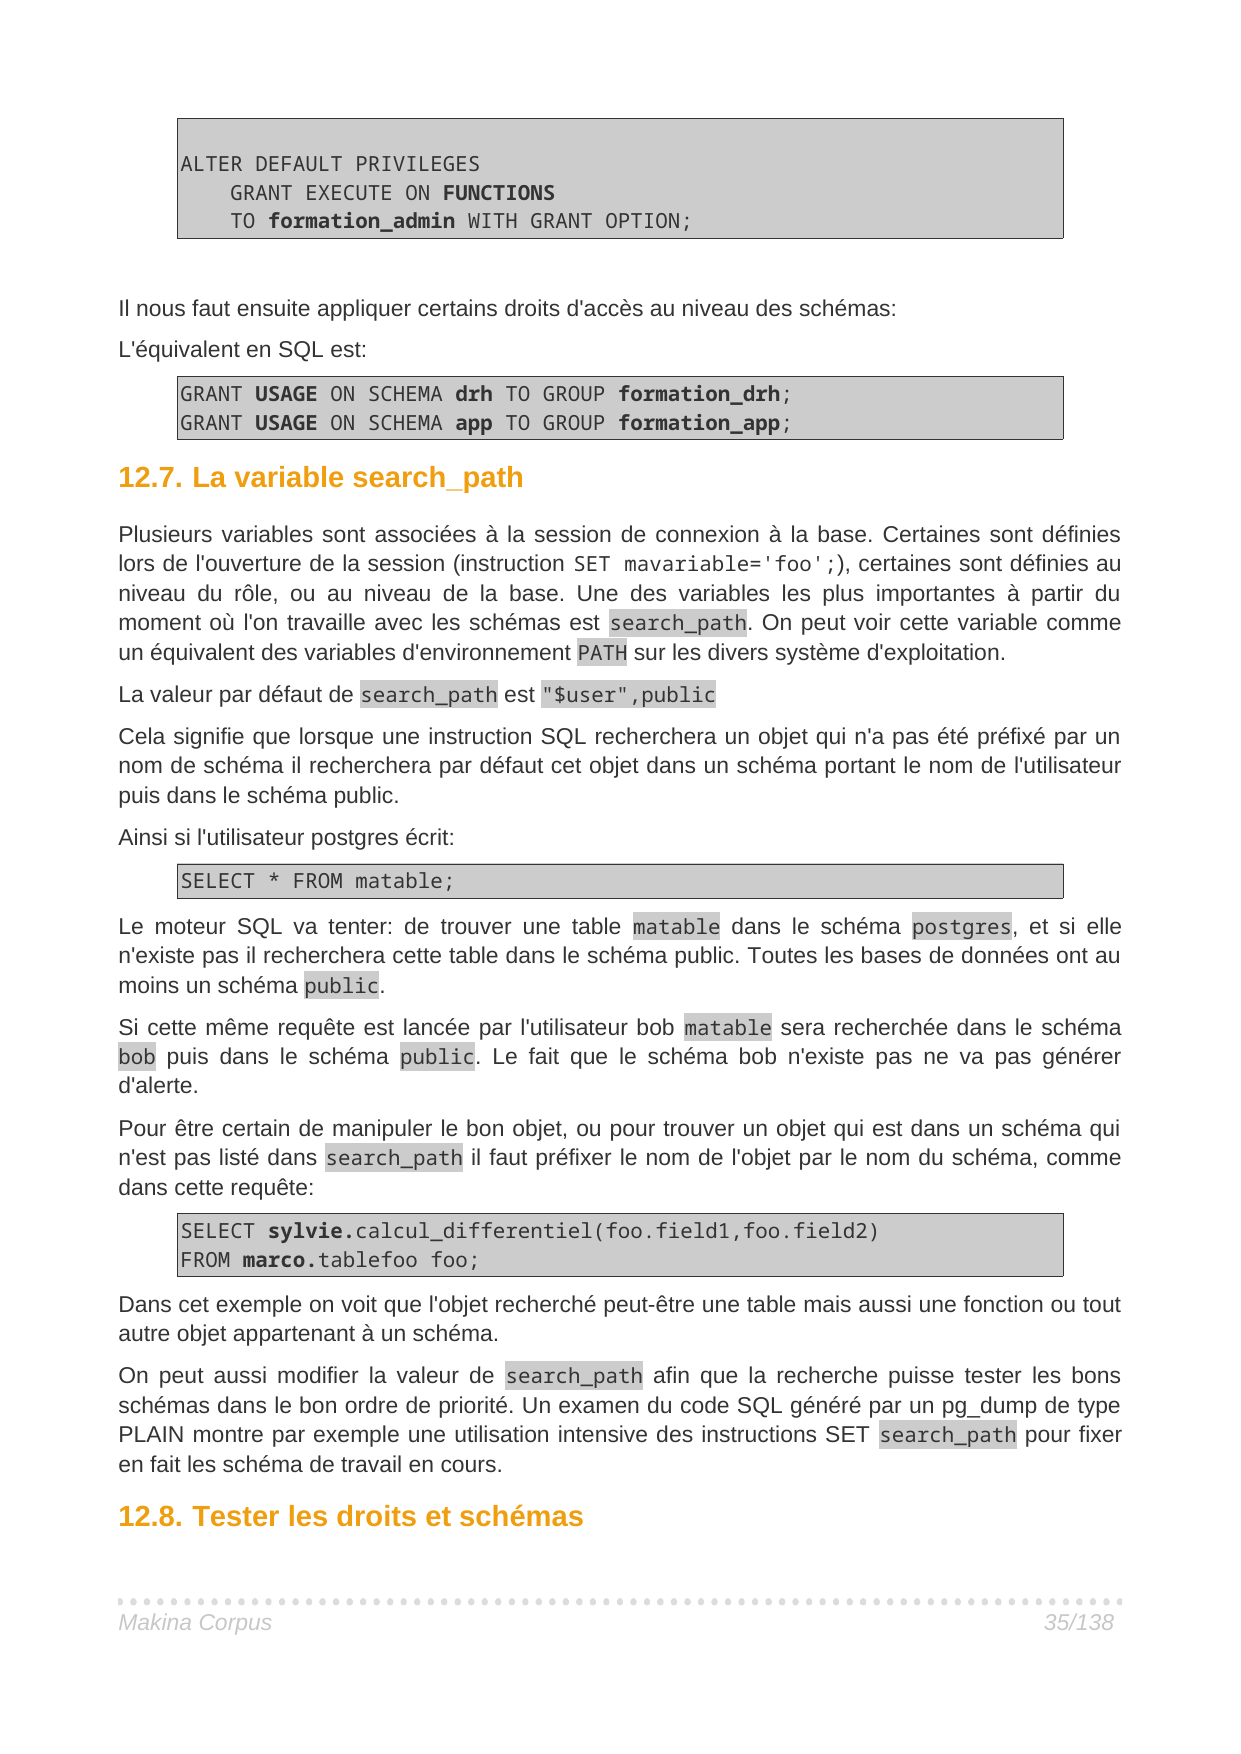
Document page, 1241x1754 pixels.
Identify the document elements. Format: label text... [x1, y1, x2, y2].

text TO formation_admin WITH GRANT OPTION; [178, 203, 1063, 238]
text Si cette même requête est lancée par l'utilisateur bob matable sera recherchée dans le schéma bob puis dans le schéma public. Le fait que le schéma bob n'existe pas ne va pas générer d'alerte. [118, 1011, 1122, 1100]
text Le moteur SQL va tenter: de trouver une table matable dans le schéma postgres, et si elle n'existe pas il recherchera cette table dans le schéma public. Toutes les bases de données ont au moins un schéma public. [118, 911, 1122, 999]
text GRANT USAGE ON SCHEMA app TO GROUP formation_app; [178, 405, 1063, 439]
text SELECT sylvie.calcul_differentiel(foo.field1,foo.field2) [178, 1214, 1063, 1242]
picture [118, 1593, 1123, 1610]
text Dans cet exemple on voit que l'objet recherché peut-être une table mais aussi une fonction ou tout autre objet appartenant à un schéma. [118, 1289, 1122, 1348]
text FROM marco.tablefoo foo; [178, 1242, 1063, 1276]
text On peut aussi modifier la valeur de search_path afin que la recherche puisse tester les bons schémas dans le bon ordre de priorité. Un examen du code SQL généré par un pg_dump de type PLAIN montre par exemple une utilisation intensive des instructions SET search_path pour fixer en fait les schéma de travail en cours. [118, 1360, 1122, 1478]
text La valeur par défaut de search_path est "$user",public [118, 679, 1122, 708]
text Cela signifie que lorsque une instruction SQL recherchera un objet qui n'a pas été préfixé par un nom de schéma il recherchera par défaut cet objet dans un schéma portant le nom de l'utilisateur puis dans le schéma public. [118, 721, 1122, 809]
text Plusieurs variables sont associées à la session de connexion à la base. Certaines sont définies lors de l'ouverture de la session (instruction SET mavariable='foo';), certaines sont définies au niveau du rôle, ou au niveau de la base. Une des variables les plus importantes à partir du moment où l'on travaille avec les schémas est search_path. On peut voir cette variable comme un équivalent des variables d'environnement PATH sur les divers système d'exploitation. [118, 519, 1122, 666]
subtitle Tester les droits et schémas [118, 1503, 1122, 1533]
text Ainsi si l'utilisateur postgres écrit: [118, 822, 1122, 851]
text ALTER DEFAULT PRIVILEGES [178, 147, 1063, 175]
subtitle La variable search_path [118, 464, 1122, 494]
text Pour être certain de manipuler le bon objet, ou pour trouver un objet qui est dans un schéma qui n'est pas listé dans search_path il faut préfixer le nom de l'objet par le nom du schéma, comme dans cette requête: [118, 1112, 1122, 1201]
text GRANT EXECUTE ON FUNCTIONS [178, 175, 1063, 203]
text SELECT * FROM matable; [178, 865, 1063, 898]
text GRANT USAGE ON SCHEMA drh TO GROUP formation_drh; [178, 377, 1063, 405]
text L'équivalent en SQL est: [118, 334, 1122, 364]
text Il nous faut ensuite appliquer certains droits d'accès au niveau des schémas: [118, 292, 1122, 322]
